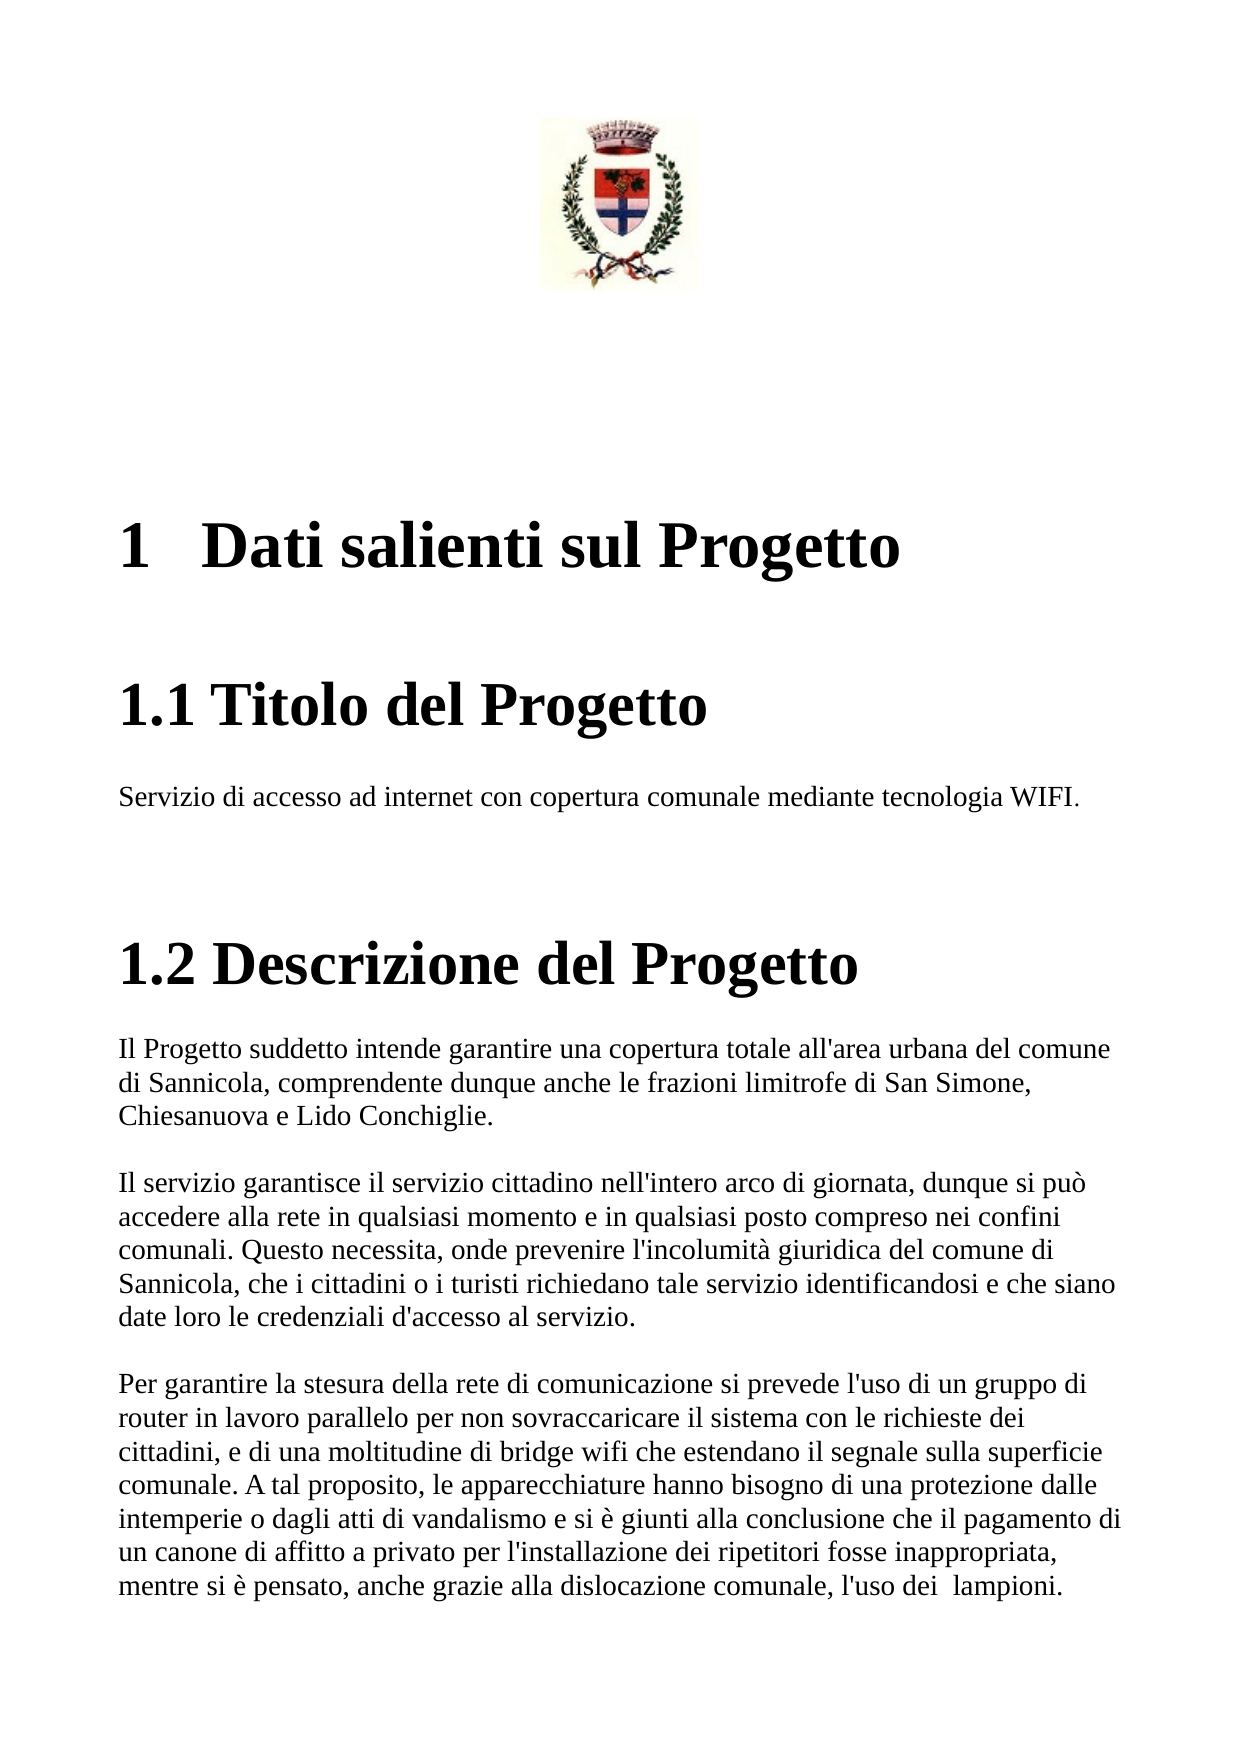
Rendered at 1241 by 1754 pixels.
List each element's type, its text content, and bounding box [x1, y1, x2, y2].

text 1.2 Descrizione del Progetto [118, 926, 1122, 998]
text Servizio di accesso ad internet con copertura comunale mediante tecnologia WIFI. [118, 779, 1122, 813]
text Il Progetto suddetto intende garantire una copertura totale all'area urbana del comune di Sannicola, comprendente dunque anche le frazioni limitrofe di San Simone, Chiesanuova e Lido Conchiglie. [118, 1031, 1122, 1132]
text Per garantire la stesura della rete di comunicazione si prevede l'uso di un gruppo di router in lavoro parallelo per non sovraccaricare il sistema con le richieste dei cittadini, e di una moltitudine di bridge wifi che estendano il segnale sulla superficie comunale. A tal proposito, le apparecchiature hanno bisogno di una protezione dalle intemperie o dagli atti di vandalismo e si è giunti alla conclusione che il pagamento di un canone di affitto a privato per l'installazione dei ripetitori fosse inappropriata, mentre si è pensato, anche grazie alla dislocazione comunale, l'uso dei lampioni. [118, 1367, 1122, 1601]
text Il servizio garantisce il servizio cittadino nell'intero arco di giornata, dunque si può accedere alla rete in qualsiasi momento e in qualsiasi posto compreso nei confini comunali. Questo necessita, onde prevenire l'incolumità giuridica del comune di Sannicola, che i cittadini o i turisti richiedano tale servizio identificandosi e che siano date loro le credenziali d'accesso al servizio. [118, 1165, 1122, 1333]
list 1 Dati salienti sul Progetto [118, 506, 1122, 582]
text 1.1 Titolo del Progetto [118, 666, 1122, 738]
picture [540, 117, 700, 291]
